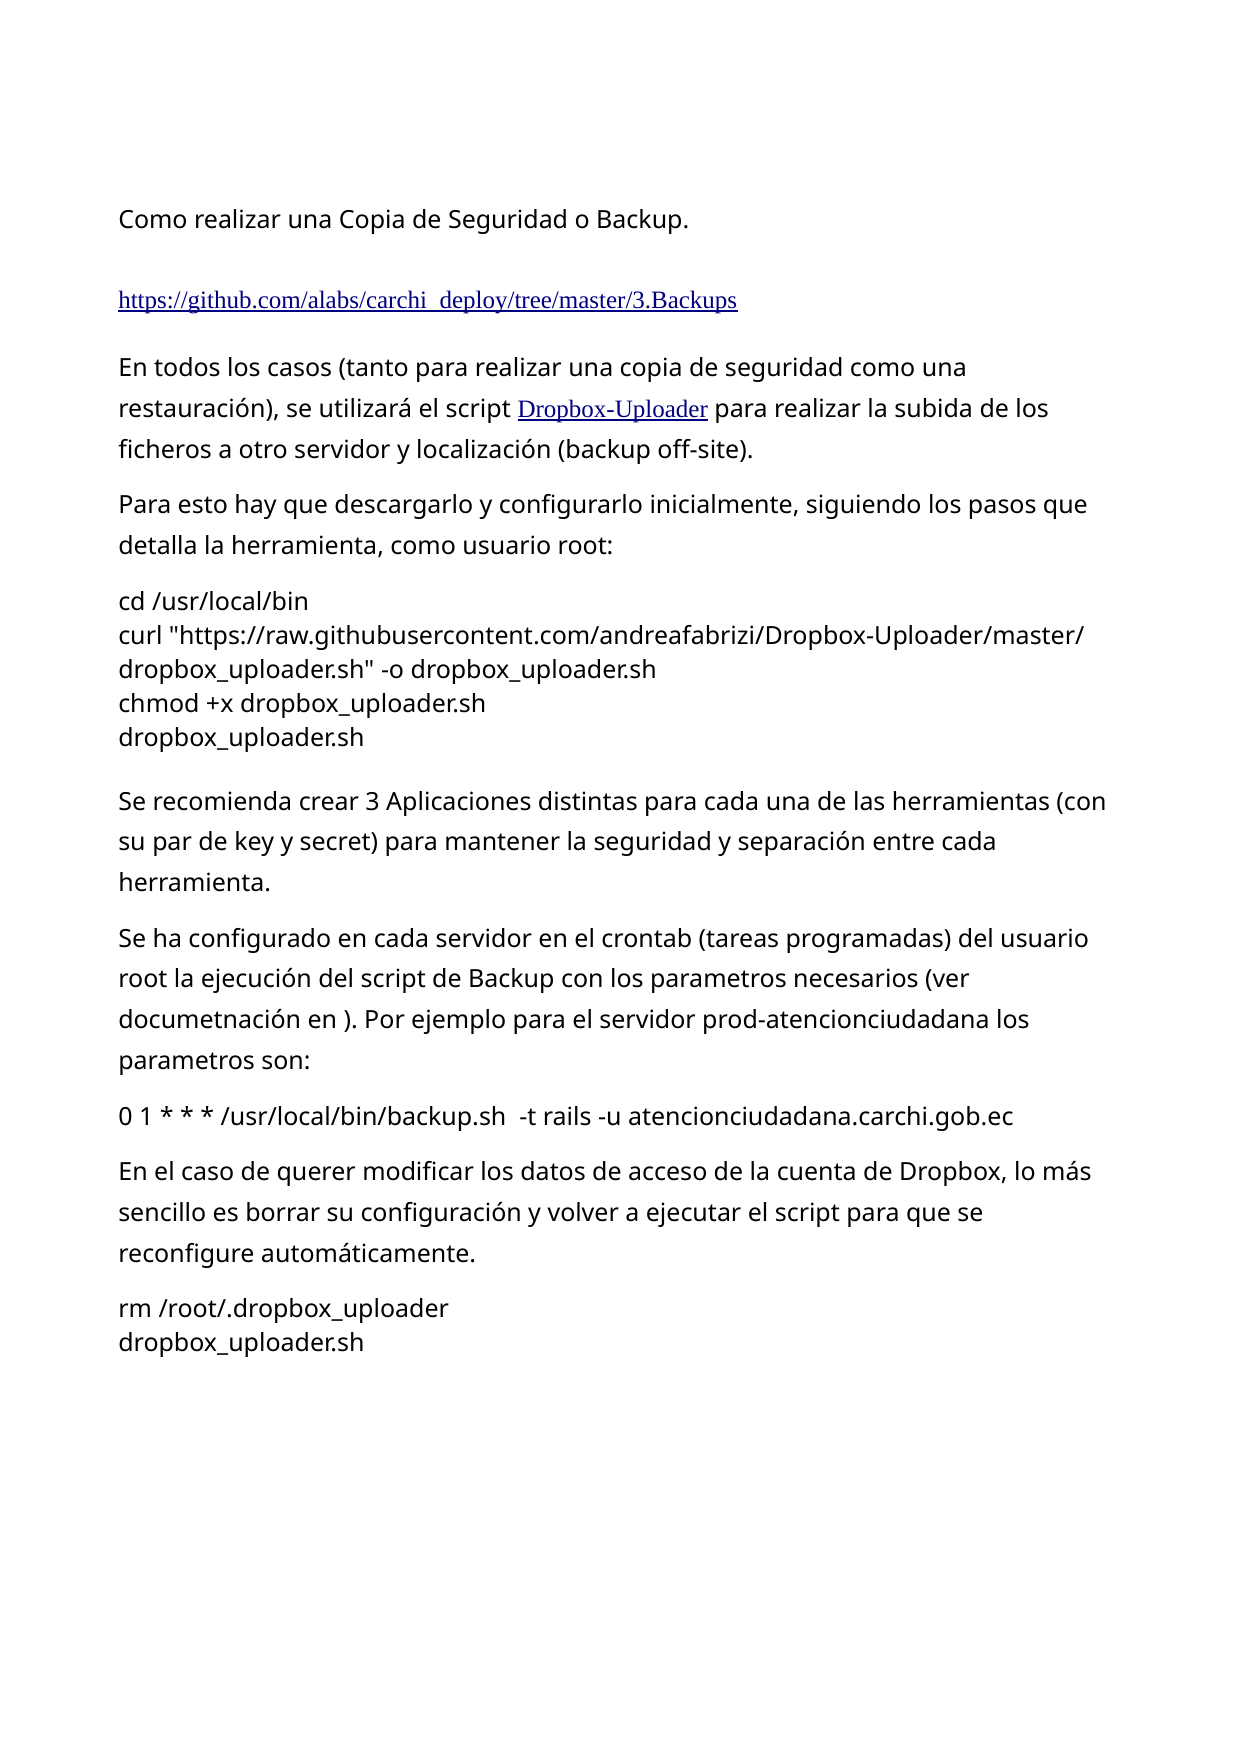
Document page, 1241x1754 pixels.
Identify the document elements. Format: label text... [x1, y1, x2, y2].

text https://github.com/alabs/carchi_deploy/tree/master/3.Backups [118, 282, 1122, 316]
text curl "https://raw.githubusercontent.com/andreafabrizi/Dropbox-Uploader/master/dropbox_uploader.sh" -o dropbox_uploader.sh [118, 617, 1122, 686]
text En el caso de querer modificar los datos de acceso de la cuenta de Dropbox, lo más sencillo es borrar su configuración y volver a ejecutar el script para que se reconfigure automáticamente. [118, 1154, 1122, 1269]
text rm /root/.dropbox_uploader dropbox_uploader.sh [118, 1291, 1122, 1359]
subtitle Como realizar una Copia de Seguridad o Backup. [118, 201, 1122, 235]
text dropbox_uploader.sh [118, 720, 1122, 754]
text 0 1 * * * /usr/local/bin/backup.sh -t rails -u atencionciudadana.carchi.gob.ec [118, 1098, 1122, 1132]
text En todos los casos (tanto para realizar una copia de seguridad como una restauración), se utilizará el script Dropbox-Uploader para realizar la subida de los ficheros a otro servidor y localización (backup off-site). [118, 350, 1122, 466]
text Para esto hay que descargarlo y configurarlo inicialmente, siguiendo los pasos que detalla la herramienta, como usuario root: [118, 487, 1122, 562]
text chmod +x dropbox_uploader.sh [118, 686, 1122, 720]
text Se ha configurado en cada servidor en el crontab (tareas programadas) del usuario root la ejecución del script de Backup con los parametros necesarios (ver documetnación en ). Por ejemplo para el servidor prod-atencionciudadana los parametros son: [118, 920, 1122, 1077]
text cd /usr/local/bin [118, 583, 1122, 617]
text Se recomienda crear 3 Aplicaciones distintas para cada una de las herramientas (con su par de key y secret) para mantener la seguridad y separación entre cada herramienta. [118, 783, 1122, 899]
